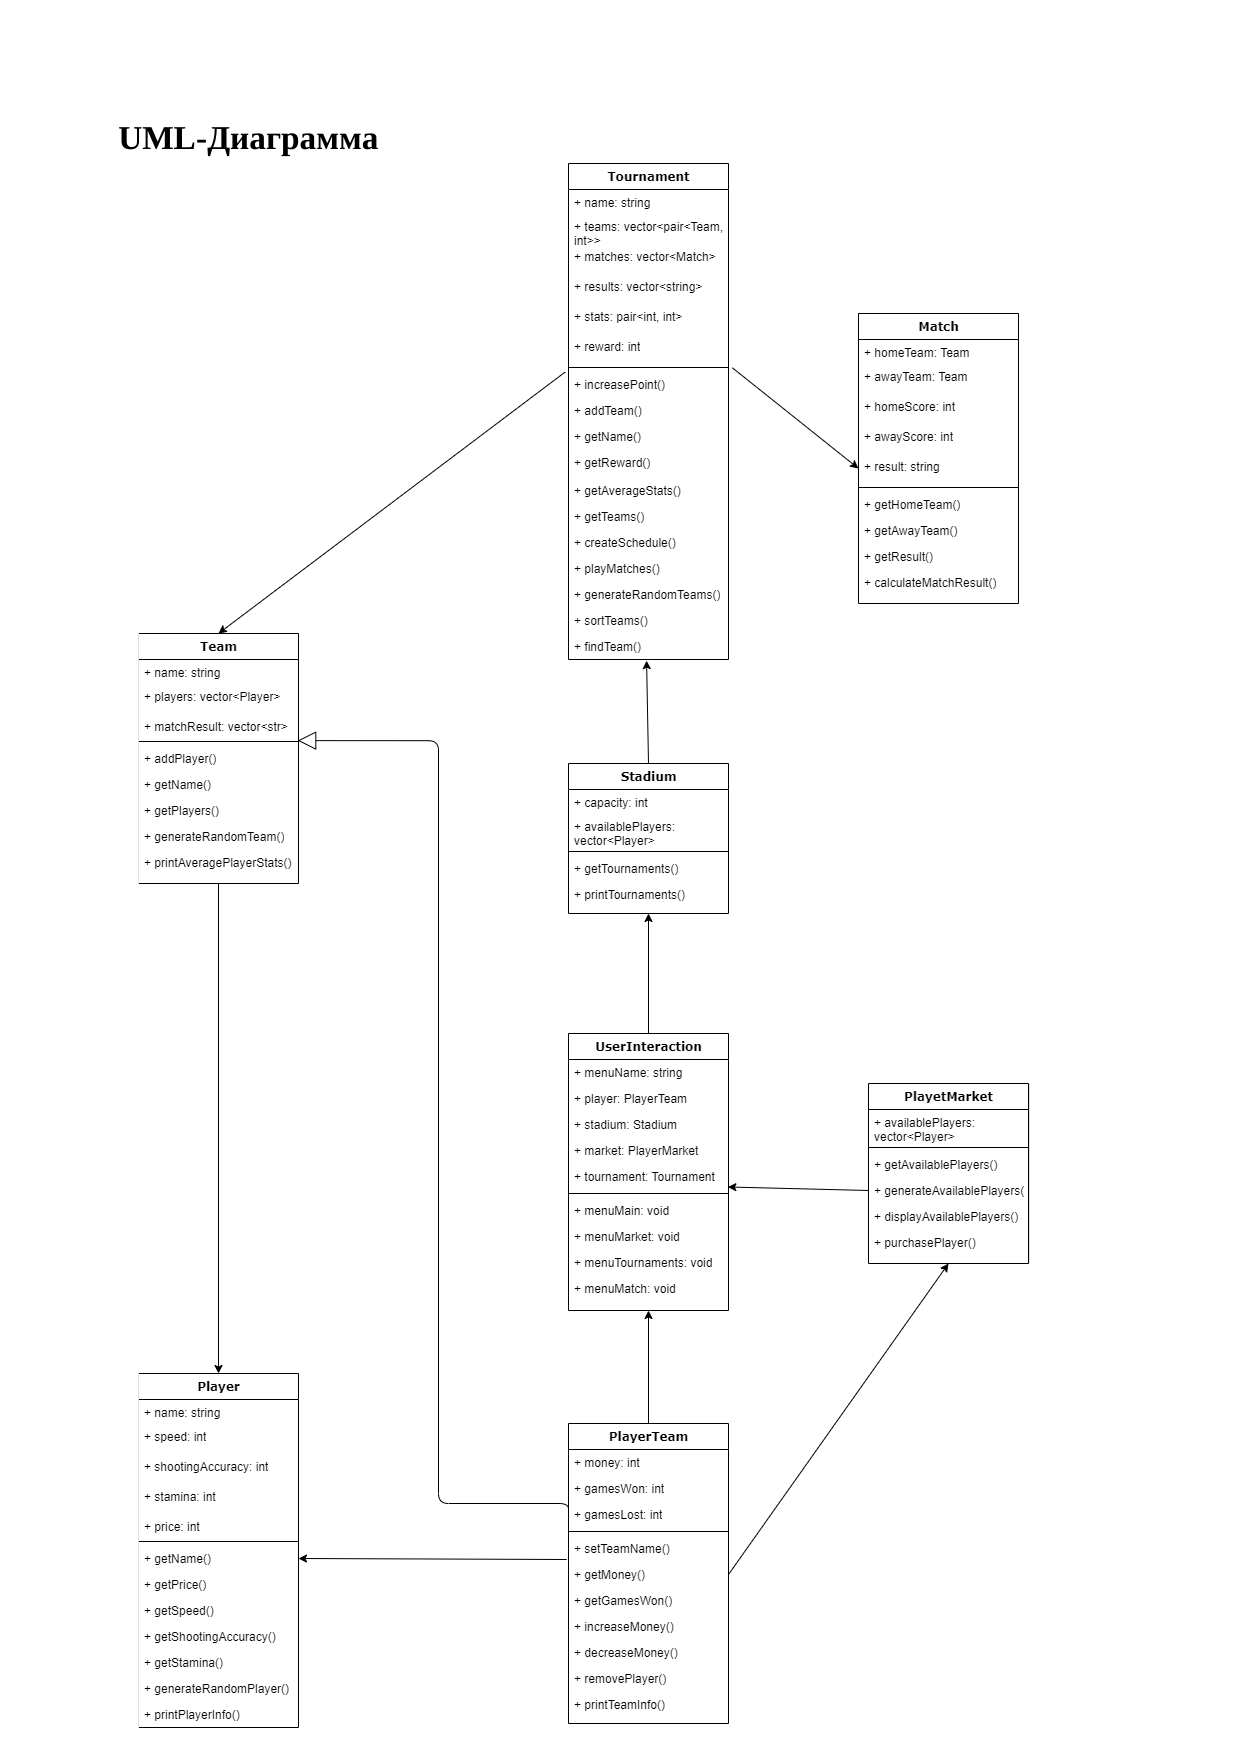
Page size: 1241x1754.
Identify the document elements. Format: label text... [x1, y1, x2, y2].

text UML-Диаграмма [118, 118, 1122, 156]
picture [138, 163, 1030, 1730]
